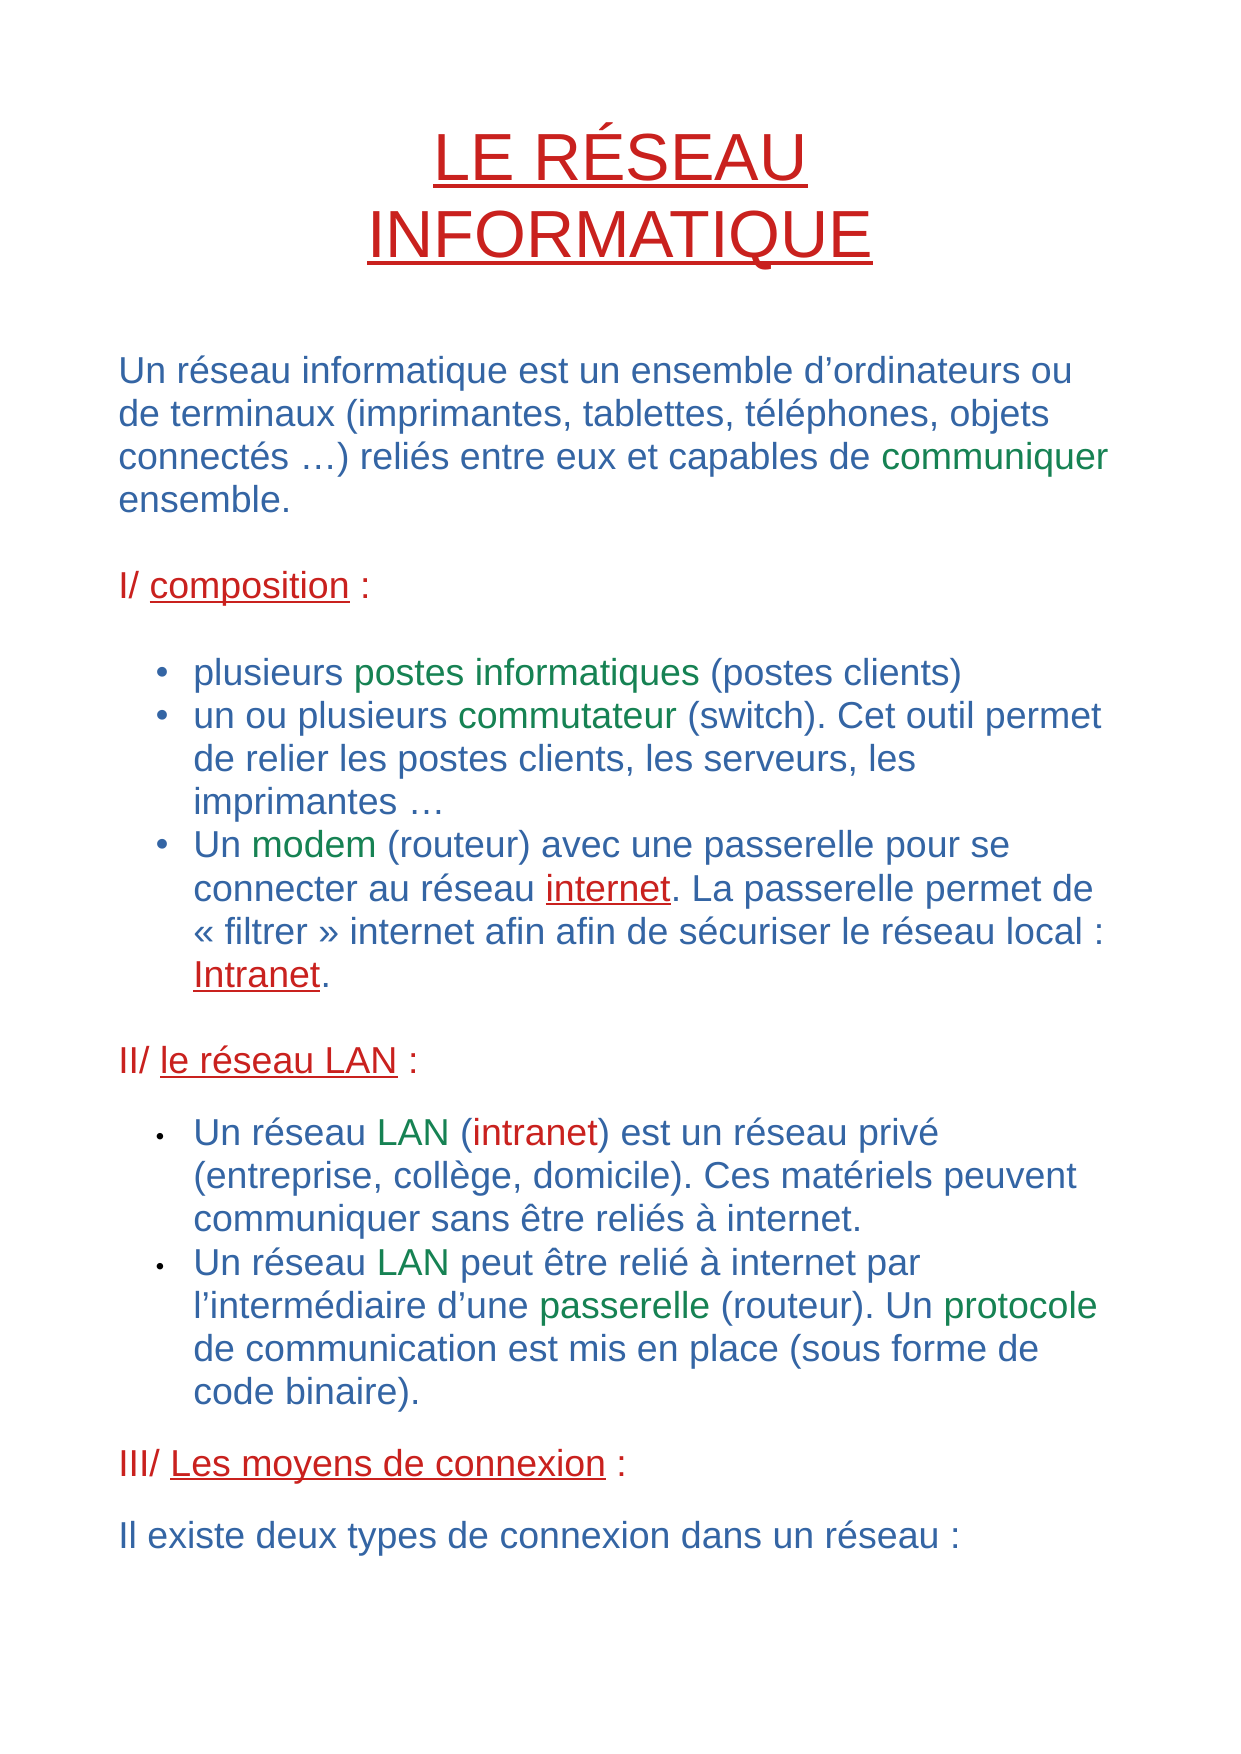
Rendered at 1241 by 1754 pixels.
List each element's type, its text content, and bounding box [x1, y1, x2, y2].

text Il existe deux types de connexion dans un réseau : [118, 1513, 1122, 1556]
list un ou plusieurs commutateur (switch). Cet outil permet de relier les postes clients, les serveurs, les imprimantes … [156, 693, 1122, 823]
text INFORMATIQUE [118, 195, 1122, 271]
text III/ Les moyens de connexion : [118, 1441, 1122, 1484]
list plusieurs postes informatiques (postes clients) [156, 650, 1122, 693]
list Un réseau LAN peut être relié à internet par l’intermédiaire d’une passerelle (routeur). Un protocole de communication est mis en place (sous forme de code binaire). [156, 1240, 1122, 1412]
list Un réseau LAN (intranet) est un réseau privé (entreprise, collège, domicile). Ces matériels peuvent communiquer sans être reliés à internet. [156, 1110, 1122, 1240]
text LE RÉSEAU [118, 118, 1122, 195]
text II/ le réseau LAN : [118, 1038, 1122, 1082]
list Un modem (routeur) avec une passerelle pour se connecter au réseau internet. La passerelle permet de « filtrer » internet afin afin de sécuriser le réseau local : Intranet. [156, 823, 1122, 995]
text I/ composition : [118, 564, 1122, 607]
text Un réseau informatique est un ensemble d’ordinateurs ou de terminaux (imprimantes, tablettes, téléphones, objets connectés …) reliés entre eux et capables de communiquer ensemble. [118, 348, 1122, 521]
